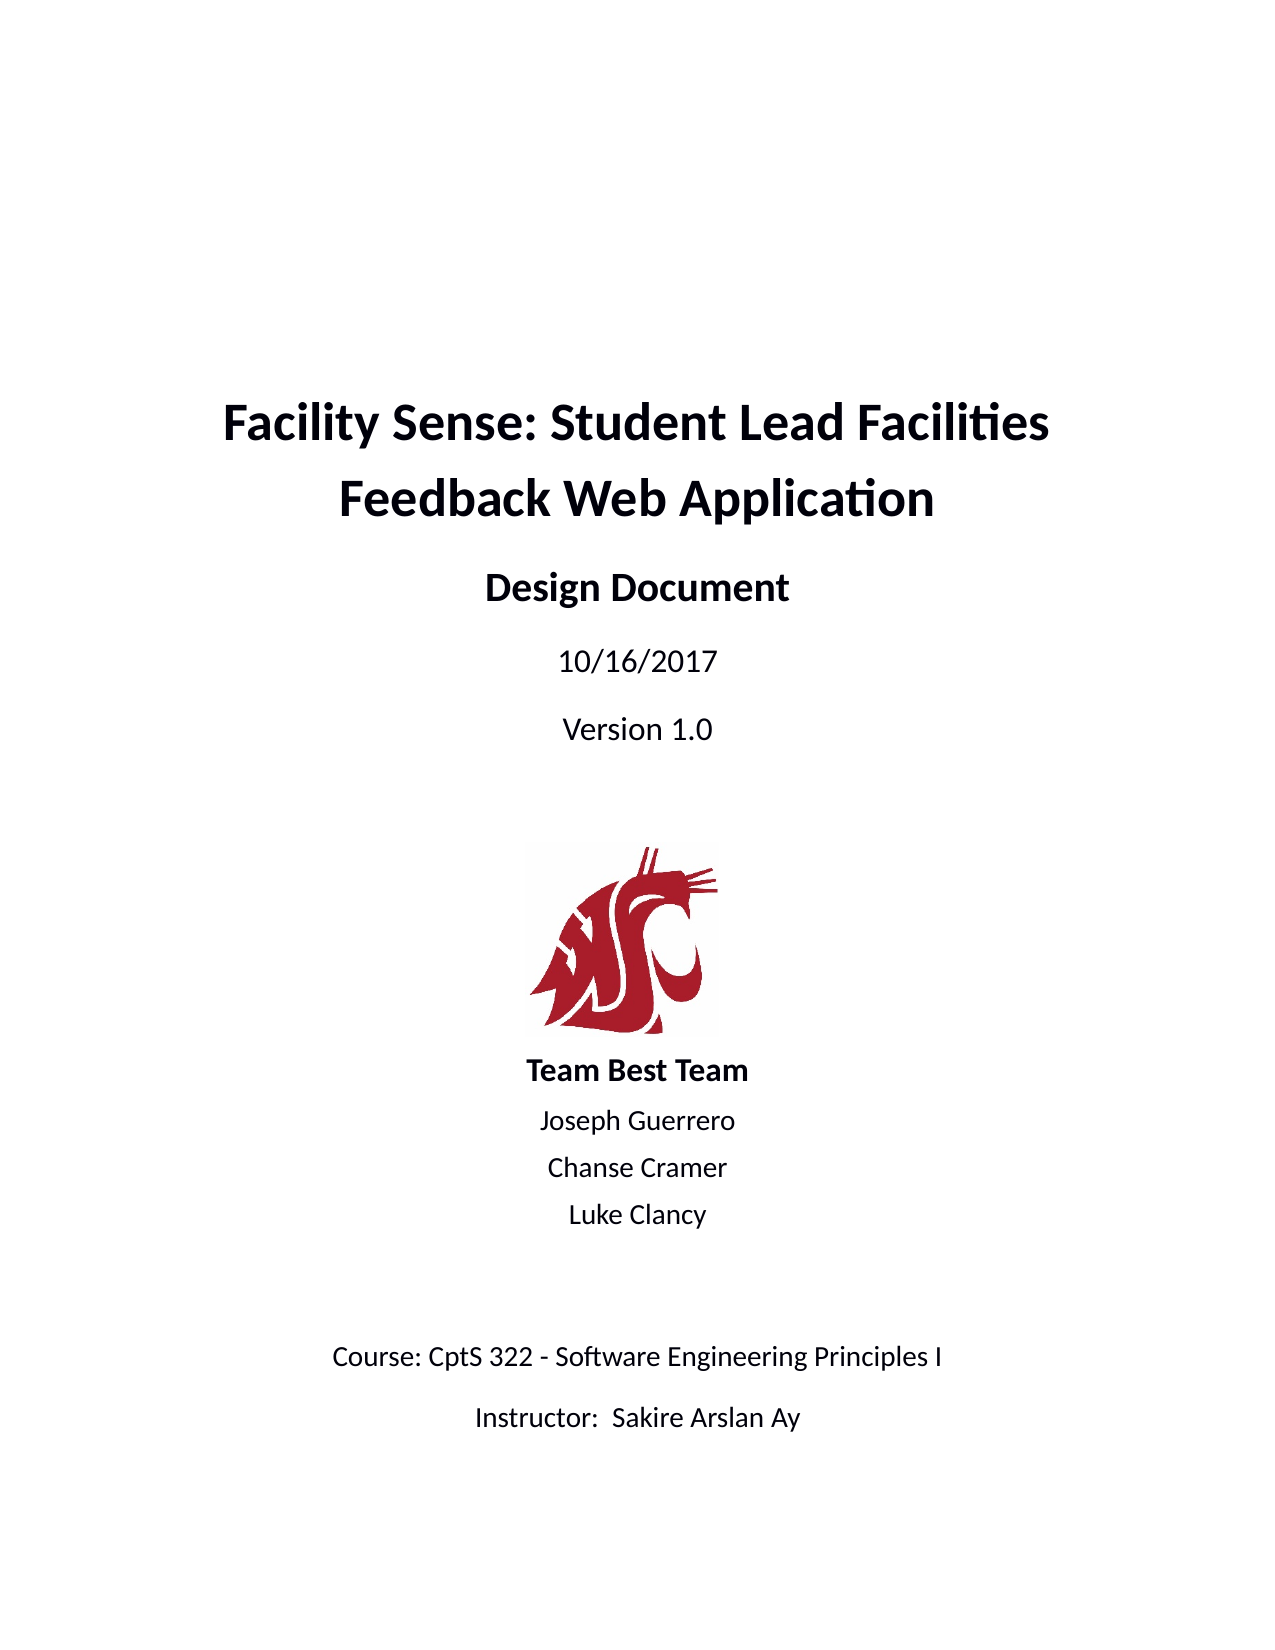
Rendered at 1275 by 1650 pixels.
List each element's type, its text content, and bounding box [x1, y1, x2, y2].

text Version 1.0 [150, 708, 1125, 748]
text Course: CptS 322 - Software Engineering Principles I [150, 1338, 1125, 1373]
text Facility Sense: Student Lead Facilities Feedback Web Application [150, 388, 1125, 530]
text Luke Clancy [150, 1196, 1125, 1232]
text Joseph Guerrero [150, 1102, 1125, 1137]
text 10/16/2017 [150, 640, 1125, 681]
text Design Document [150, 561, 1125, 612]
text Team Best Team [150, 1049, 1125, 1089]
picture [526, 842, 722, 1039]
text Instructor: Sakire Arslan Ay [150, 1399, 1125, 1435]
text Chanse Cramer [150, 1149, 1125, 1184]
